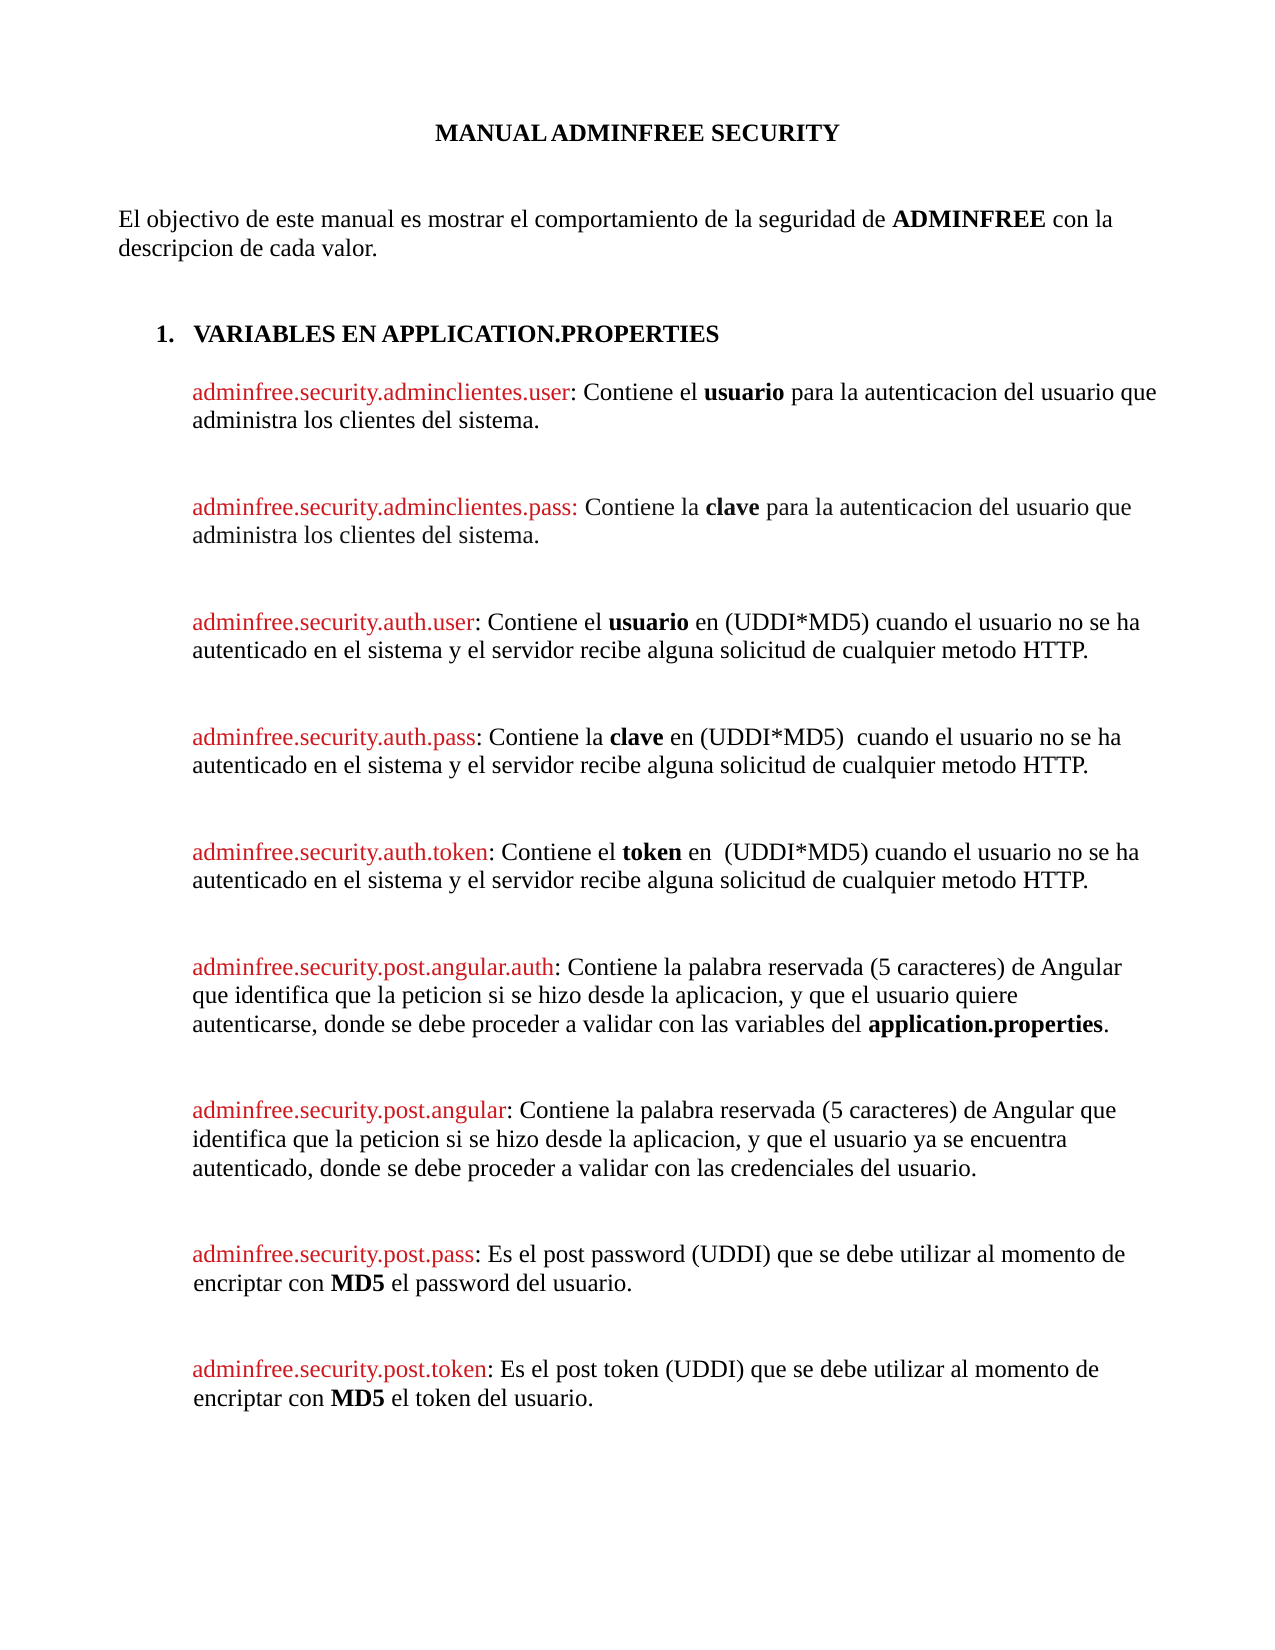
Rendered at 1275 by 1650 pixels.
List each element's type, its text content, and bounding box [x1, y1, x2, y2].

text adminfree.security.adminclientes.pass: Contiene la clave para la autenticacion del usuario que [118, 492, 1157, 521]
text adminfree.security.auth.user: Contiene el usuario en (UDDI*MD5) cuando el usuario no se ha autenticado en el sistema y el servidor recibe alguna solicitud de cualquier metodo HTTP. [118, 607, 1157, 664]
text MANUAL ADMINFREE SECURITY [118, 118, 1157, 147]
text adminfree.security.auth.token: Contiene el token en (UDDI*MD5) cuando el usuario no se ha autenticado en el sistema y el servidor recibe alguna solicitud de cualquier metodo HTTP. [118, 837, 1157, 894]
text adminfree.security.post.pass: Es el post password (UDDI) que se debe utilizar al momento de [118, 1239, 1157, 1268]
text El objectivo de este manual es mostrar el comportamiento de la seguridad de ADMINFREE con la descripcion de cada valor. [118, 204, 1157, 262]
text administra los clientes del sistema. [118, 406, 1157, 434]
text encriptar con MD5 el token del usuario. [118, 1383, 1157, 1412]
text administra los clientes del sistema. [118, 521, 1157, 549]
text adminfree.security.post.angular.auth: Contiene la palabra reservada (5 caracteres) de Angular que identifica que la peticion si se hizo desde la aplicacion, y que el usuario quiere autenticarse, donde se debe proceder a validar con las variables del application.properties. [118, 952, 1157, 1038]
text encriptar con MD5 el password del usuario. [118, 1268, 1157, 1297]
list VARIABLES EN APPLICATION.PROPERTIES [156, 319, 1157, 348]
text adminfree.security.adminclientes.user: Contiene el usuario para la autenticacion del usuario que [118, 377, 1157, 406]
text adminfree.security.auth.pass: Contiene la clave en (UDDI*MD5) cuando el usuario no se ha autenticado en el sistema y el servidor recibe alguna solicitud de cualquier metodo HTTP. [118, 722, 1157, 779]
text adminfree.security.post.angular: Contiene la palabra reservada (5 caracteres) de Angular que identifica que la peticion si se hizo desde la aplicacion, y que el usuario ya se encuentra autenticado, donde se debe proceder a validar con las credenciales del usuario. [118, 1096, 1157, 1182]
text adminfree.security.post.token: Es el post token (UDDI) que se debe utilizar al momento de [118, 1354, 1157, 1383]
